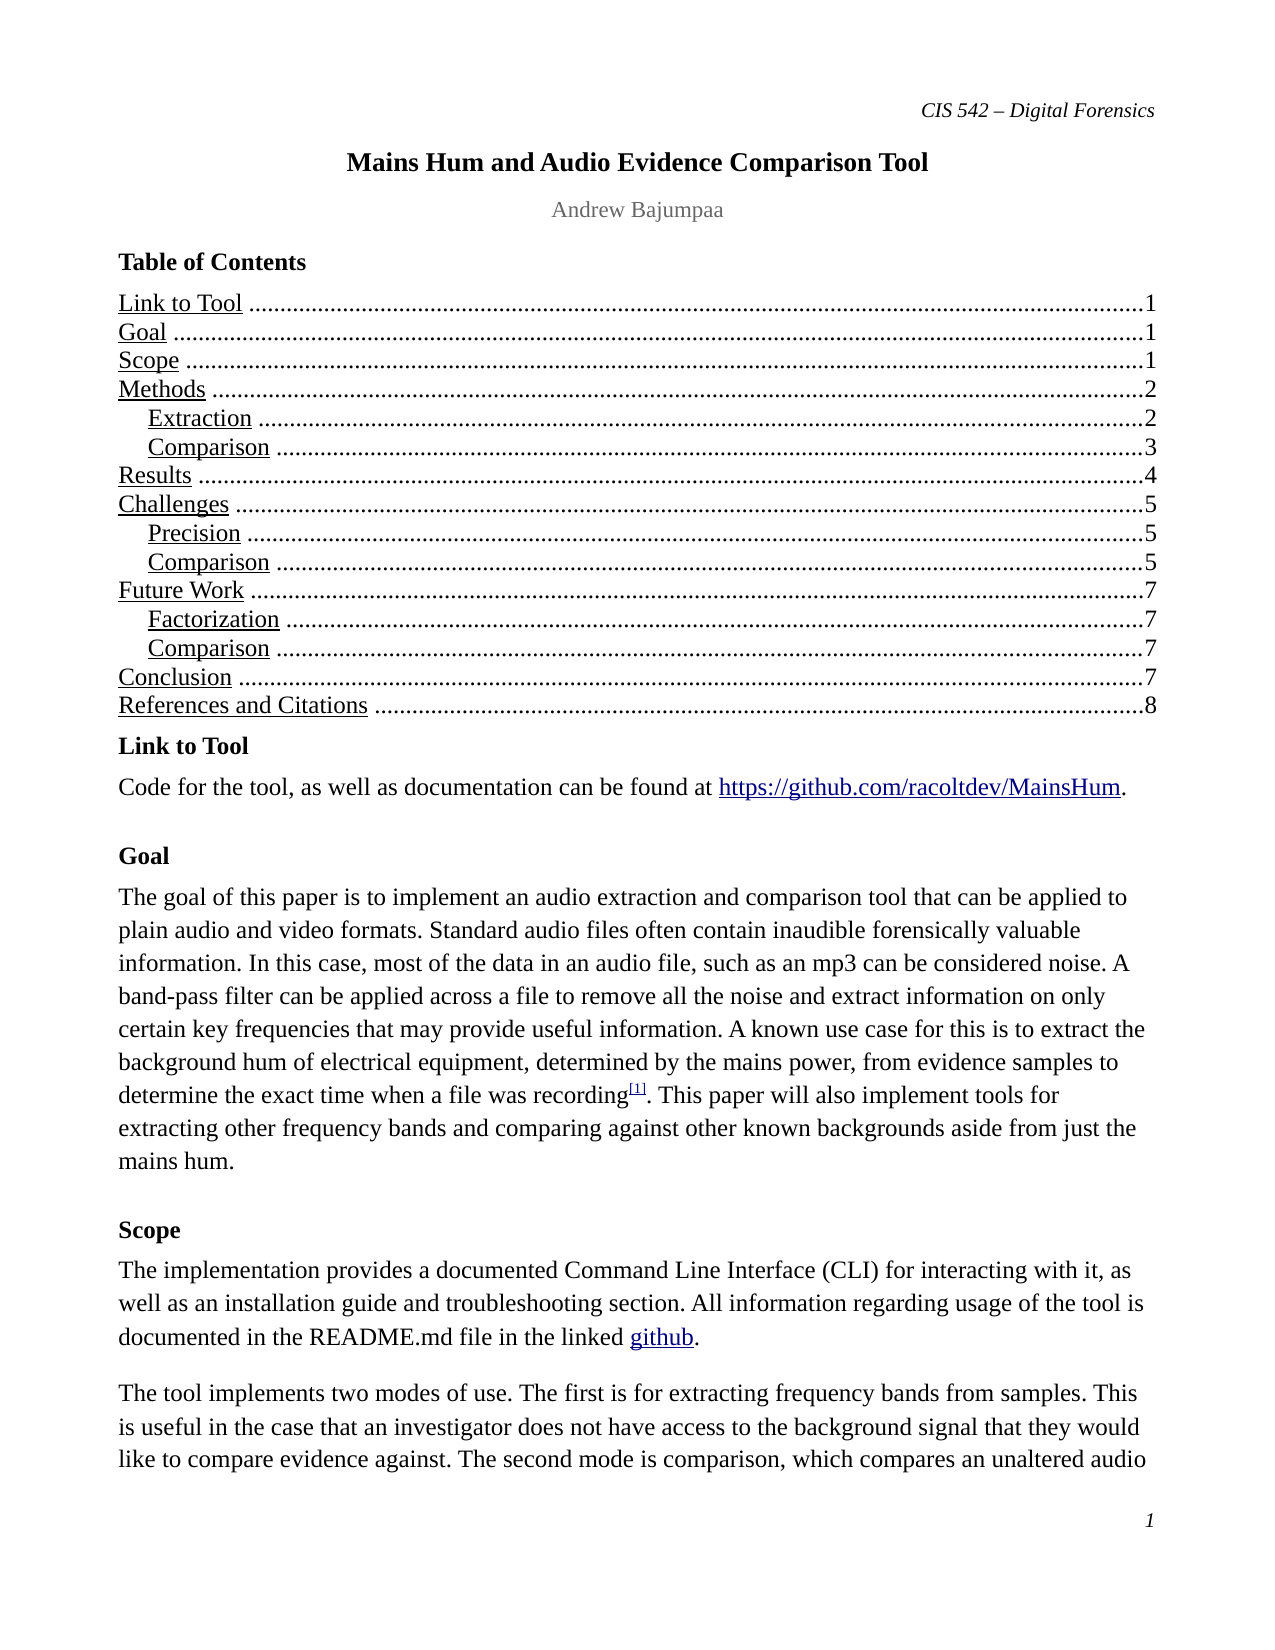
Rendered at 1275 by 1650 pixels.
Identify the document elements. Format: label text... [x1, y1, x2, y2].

title Mains Hum and Audio Evidence Comparison Tool [118, 147, 1157, 178]
text Comparison 3 [148, 432, 1157, 461]
text Challenges 5 [118, 489, 1157, 518]
subtitle Scope [118, 1215, 1157, 1243]
text Link to Tool 1 [118, 288, 1157, 317]
text Future Work 7 [118, 576, 1157, 604]
text Goal 1 [118, 317, 1157, 346]
text Comparison 5 [148, 547, 1157, 576]
text Precision 5 [148, 518, 1157, 547]
text Methods 2 [118, 374, 1157, 403]
subtitle Goal [118, 841, 1157, 870]
text The tool implements two modes of use. The first is for extracting frequency bands from samples. This is useful in the case that an investigator does not have access to the background signal that they would like to compare evidence against. The second mode is comparison, which compares an unaltered audio [118, 1378, 1157, 1473]
subtitle Link to Tool [118, 731, 1157, 760]
text Comparison 7 [148, 633, 1157, 662]
text The implementation provides a documented Command Line Interface (CLI) for interacting with it, as well as an installation guide and troubleshooting section. All information regarding usage of the tool is documented in the README.md file in the linked github. [118, 1256, 1157, 1350]
subtitle Table of Contents [118, 247, 1157, 276]
text Extraction 2 [148, 403, 1157, 432]
text Scope 1 [118, 346, 1157, 374]
text References and Citations 8 [118, 691, 1157, 719]
text Conclusion 7 [118, 662, 1157, 691]
text Code for the tool, as well as documentation can be found at https://github.com/racoltdev/MainsHum. [118, 772, 1157, 801]
subtitle Andrew Bajumpaa [118, 196, 1157, 223]
text The goal of this paper is to implement an audio extraction and comparison tool that can be applied to plain audio and video formats. Standard audio files often contain inaudible forensically valuable information. In this case, most of the data in an audio file, such as an mp3 can be considered noise. A band-pass filter can be applied across a file to remove all the noise and extract information on only certain key frequencies that may provide useful information. A known use case for this is to extract the background hum of electrical equipment, determined by the mains power, from evidence samples to determine the exact time when a file was recording[1]. This paper will also implement tools for extracting other frequency bands and comparing against other known backgrounds aside from just the mains hum. [118, 882, 1157, 1174]
text Results 4 [118, 461, 1157, 489]
text Factorization 7 [148, 604, 1157, 633]
